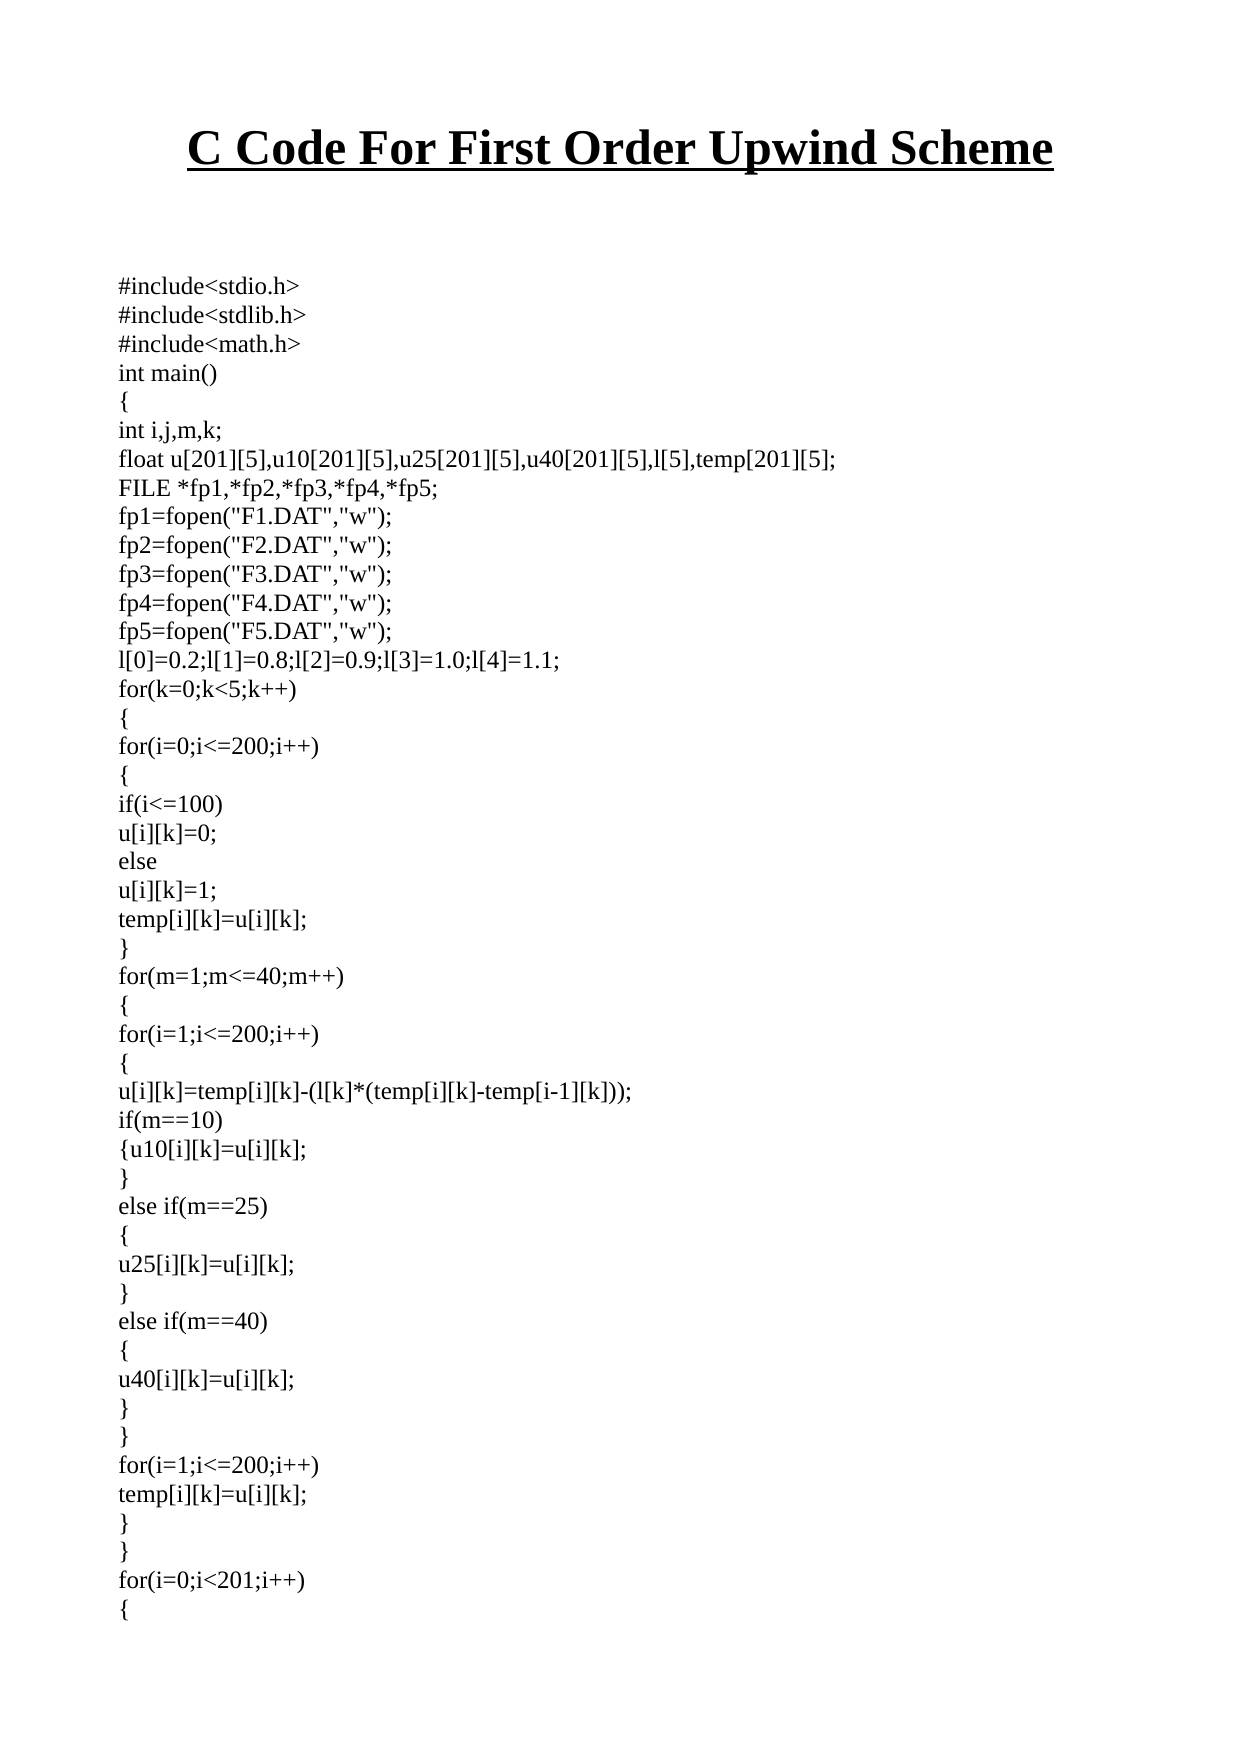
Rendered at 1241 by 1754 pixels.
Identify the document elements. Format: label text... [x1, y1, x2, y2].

text { [118, 1335, 1122, 1364]
text int i,j,m,k; [118, 415, 1122, 444]
text } [118, 1163, 1122, 1191]
text else if(m==40) [118, 1306, 1122, 1335]
text } [118, 1508, 1122, 1536]
text u40[i][k]=u[i][k]; [118, 1364, 1122, 1393]
text C Code For First Order Upwind Scheme [118, 118, 1122, 176]
text for(k=0;k<5;k++) [118, 674, 1122, 703]
text u25[i][k]=u[i][k]; [118, 1249, 1122, 1278]
text temp[i][k]=u[i][k]; [118, 1479, 1122, 1508]
text u[i][k]=temp[i][k]-(l[k]*(temp[i][k]-temp[i-1][k])); [118, 1076, 1122, 1105]
text for(i=1;i<=200;i++) [118, 1019, 1122, 1048]
text } [118, 1393, 1122, 1421]
text u[i][k]=0; [118, 818, 1122, 846]
text #include<math.h> [118, 329, 1122, 358]
text fp2=fopen("F2.DAT","w"); [118, 530, 1122, 559]
text for(m=1;m<=40;m++) [118, 961, 1122, 990]
text FILE *fp1,*fp2,*fp3,*fp4,*fp5; [118, 473, 1122, 501]
text { [118, 703, 1122, 731]
text else if(m==25) [118, 1191, 1122, 1220]
text {u10[i][k]=u[i][k]; [118, 1134, 1122, 1163]
text { [118, 1220, 1122, 1249]
text for(i=0;i<=200;i++) [118, 731, 1122, 760]
text } [118, 1278, 1122, 1306]
text #include<stdlib.h> [118, 300, 1122, 329]
text fp1=fopen("F1.DAT","w"); [118, 501, 1122, 530]
text int main() [118, 358, 1122, 386]
text #include<stdio.h> [118, 271, 1122, 300]
text fp5=fopen("F5.DAT","w"); [118, 616, 1122, 645]
text temp[i][k]=u[i][k]; [118, 904, 1122, 933]
text else [118, 846, 1122, 875]
text { [118, 1048, 1122, 1076]
text u[i][k]=1; [118, 875, 1122, 904]
text for(i=0;i<201;i++) [118, 1565, 1122, 1594]
text { [118, 760, 1122, 789]
text for(i=1;i<=200;i++) [118, 1450, 1122, 1479]
text { [118, 990, 1122, 1019]
text if(m==10) [118, 1105, 1122, 1134]
text } [118, 933, 1122, 961]
text fp4=fopen("F4.DAT","w"); [118, 588, 1122, 616]
text { [118, 386, 1122, 415]
text float u[201][5],u10[201][5],u25[201][5],u40[201][5],l[5],temp[201][5]; [118, 444, 1122, 473]
text { [118, 1594, 1122, 1623]
text } [118, 1536, 1122, 1565]
text fp3=fopen("F3.DAT","w"); [118, 559, 1122, 588]
text l[0]=0.2;l[1]=0.8;l[2]=0.9;l[3]=1.0;l[4]=1.1; [118, 645, 1122, 674]
text if(i<=100) [118, 789, 1122, 818]
text } [118, 1421, 1122, 1450]
